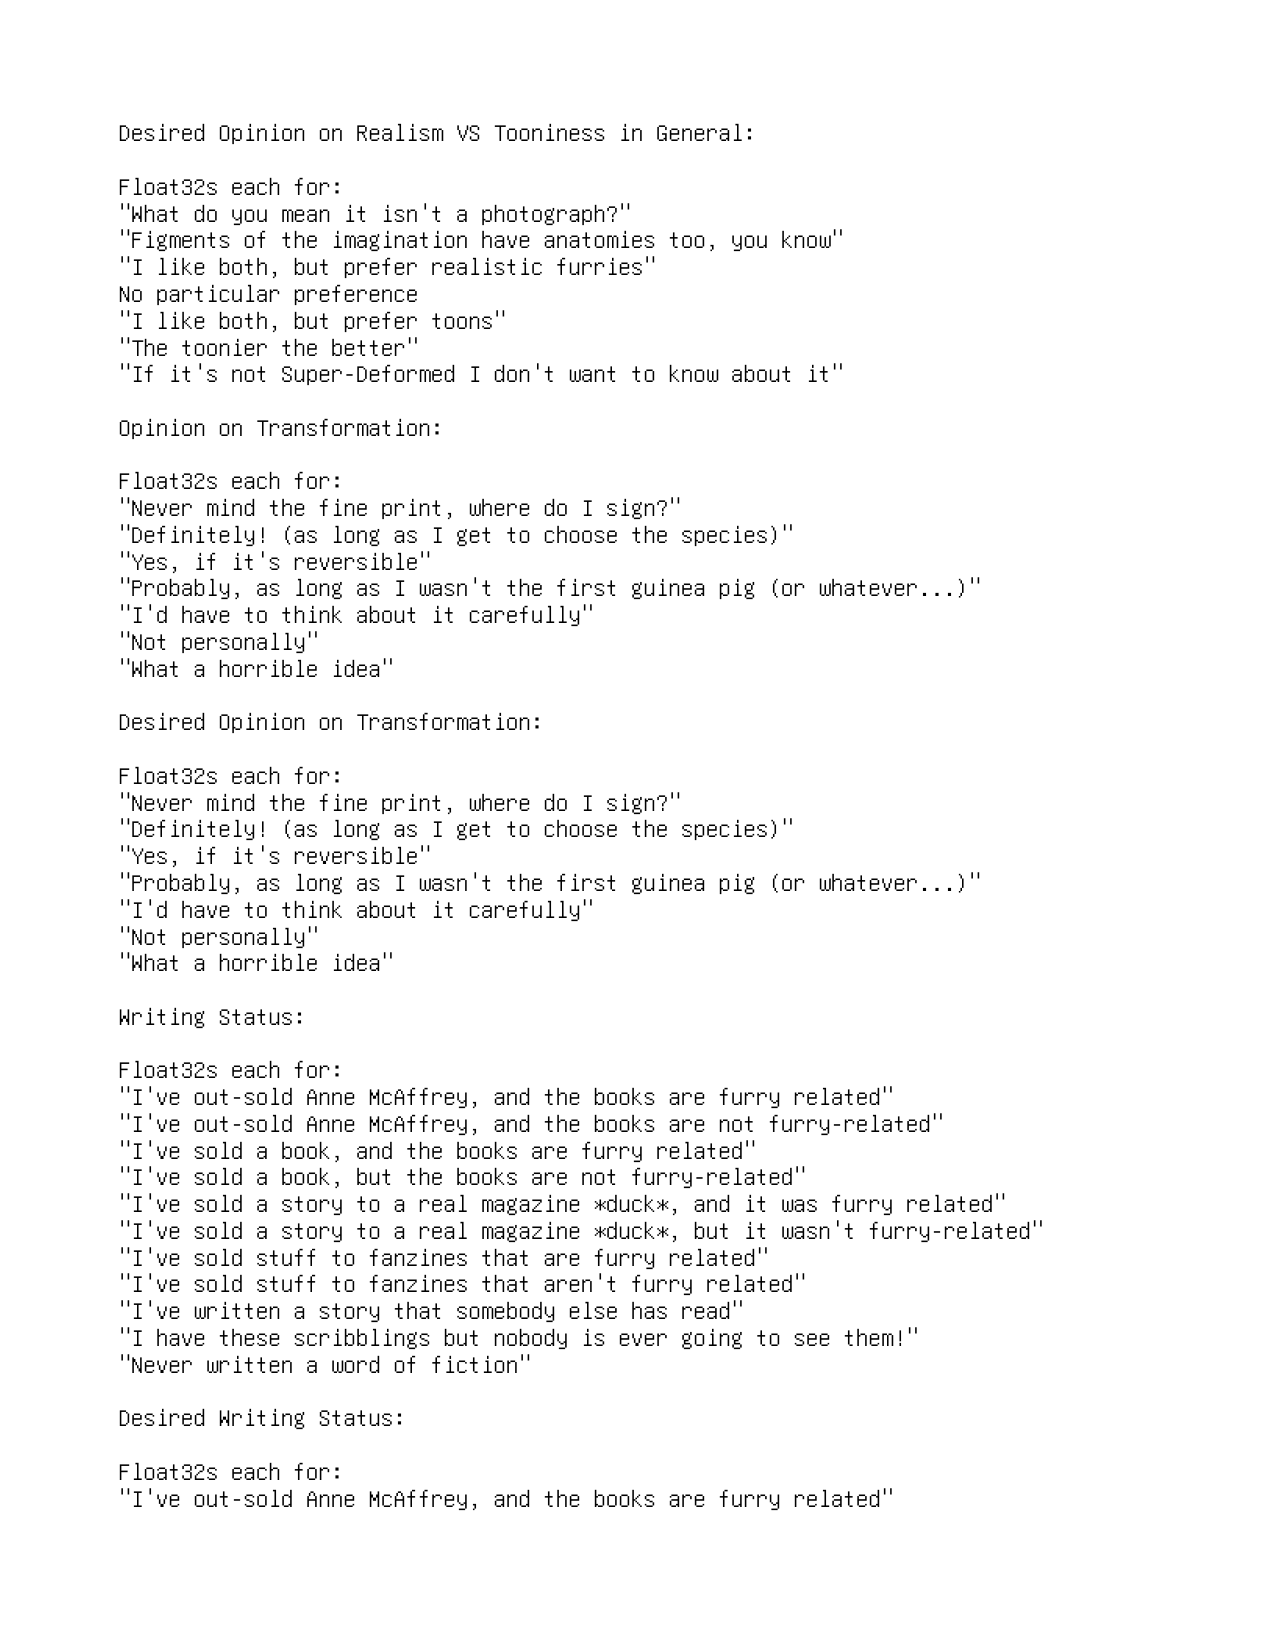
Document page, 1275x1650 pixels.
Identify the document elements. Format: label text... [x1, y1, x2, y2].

text "Probably, as long as I wasn't the first guinea pig (or whatever...)" [118, 573, 1157, 600]
text "I've sold a story to a real magazine *duck*, and it was furry related" [118, 1189, 1157, 1216]
text "Definitely! (as long as I get to choose the species)" [118, 814, 1157, 841]
text Float32s each for: [118, 1055, 1157, 1082]
text "I've sold stuff to fanzines that are furry related" [118, 1242, 1157, 1269]
text "I have these scribblings but nobody is ever going to see them!" [118, 1323, 1157, 1349]
text Desired Opinion on Transformation: [118, 707, 1157, 734]
text "I've sold stuff to fanzines that aren't furry related" [118, 1269, 1157, 1296]
text Desired Opinion on Realism VS Tooniness in General: [118, 118, 1157, 145]
text Float32s each for: [118, 1457, 1157, 1483]
text "I'd have to think about it carefully" [118, 600, 1157, 627]
text Desired Writing Status: [118, 1403, 1157, 1430]
text "Not personally" [118, 921, 1157, 948]
text "What a horrible idea" [118, 653, 1157, 680]
text Float32s each for: [118, 466, 1157, 493]
text "Figments of the imagination have anatomies too, you know" [118, 225, 1157, 252]
text "I'd have to think about it carefully" [118, 894, 1157, 921]
text Writing Status: [118, 1002, 1157, 1028]
text "The toonier the better" [118, 332, 1157, 359]
text "Never mind the fine print, where do I sign?" [118, 787, 1157, 814]
text "I've sold a book, and the books are furry related" [118, 1135, 1157, 1162]
text "Probably, as long as I wasn't the first guinea pig (or whatever...)" [118, 868, 1157, 894]
text No particular preference [118, 279, 1157, 306]
text "Never mind the fine print, where do I sign?" [118, 493, 1157, 520]
text "I've sold a book, but the books are not furry-related" [118, 1162, 1157, 1189]
text "Definitely! (as long as I get to choose the species)" [118, 520, 1157, 546]
text "I've sold a story to a real magazine *duck*, but it wasn't furry-related" [118, 1216, 1157, 1242]
text Float32s each for: [118, 172, 1157, 198]
text "Yes, if it's reversible" [118, 546, 1157, 573]
text "If it's not Super-Deformed I don't want to know about it" [118, 359, 1157, 386]
text Float32s each for: [118, 761, 1157, 787]
text Opinion on Transformation: [118, 413, 1157, 439]
text "I've out-sold Anne McAffrey, and the books are not furry-related" [118, 1109, 1157, 1135]
text "What do you mean it isn't a photograph?" [118, 198, 1157, 225]
text "Not personally" [118, 627, 1157, 653]
text "What a horrible idea" [118, 948, 1157, 975]
text "Yes, if it's reversible" [118, 841, 1157, 868]
text "I've out-sold Anne McAffrey, and the books are furry related" [118, 1483, 1157, 1510]
text "I like both, but prefer toons" [118, 306, 1157, 332]
text "I like both, but prefer realistic furries" [118, 252, 1157, 279]
text "I've out-sold Anne McAffrey, and the books are furry related" [118, 1082, 1157, 1109]
text "Never written a word of fiction" [118, 1349, 1157, 1376]
text "I've written a story that somebody else has read" [118, 1296, 1157, 1323]
